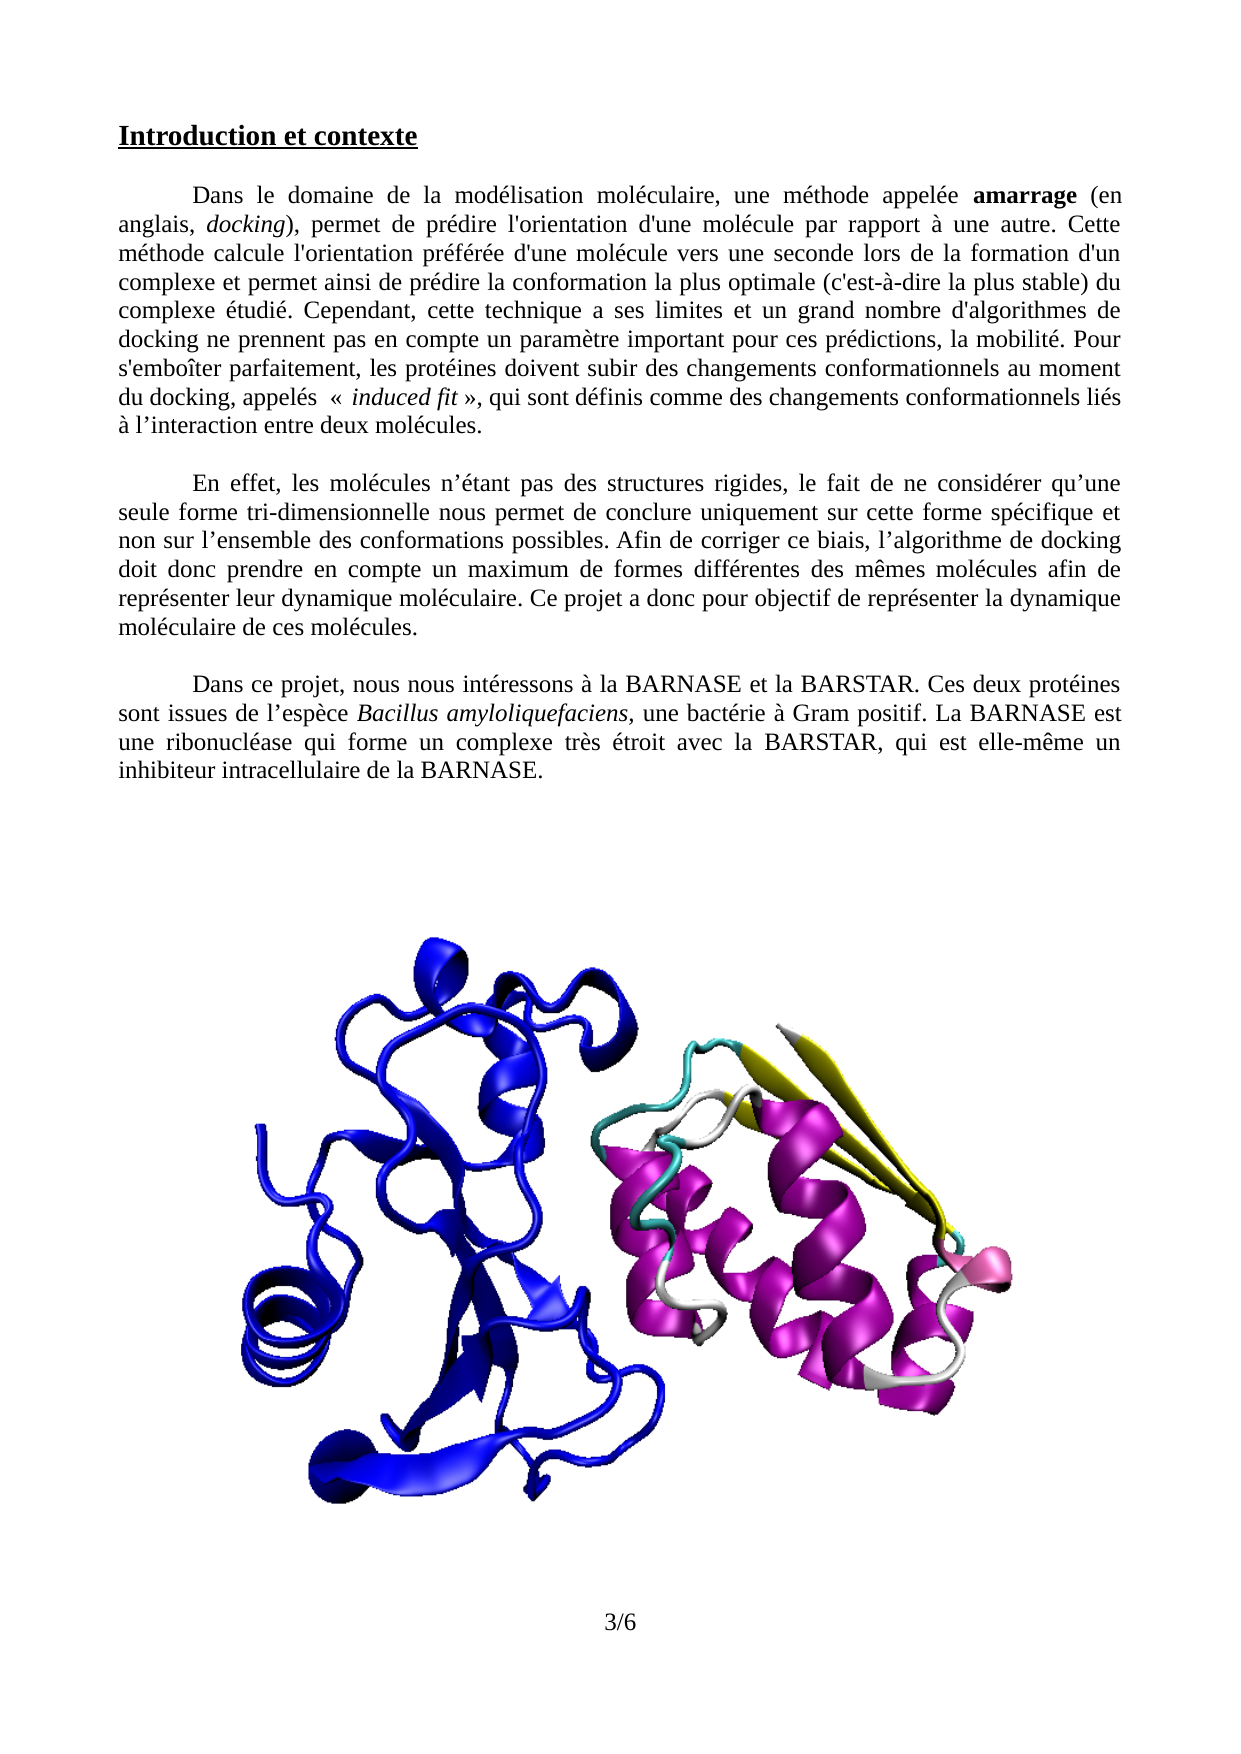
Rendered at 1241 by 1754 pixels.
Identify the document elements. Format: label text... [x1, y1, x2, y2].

text En effet, les molécules n’étant pas des structures rigides, le fait de ne considérer qu’une seule forme tri-dimensionnelle nous permet de conclure uniquement sur cette forme spécifique et non sur l’ensemble des conformations possibles. Afin de corriger ce biais, l’algorithme de docking doit donc prendre en compte un maximum de formes différentes des mêmes molécules afin de représenter leur dynamique moléculaire. Ce projet a donc pour objectif de représenter la dynamique moléculaire de ces molécules. [118, 468, 1122, 640]
picture [216, 917, 1024, 1523]
text Dans le domaine de la modélisation moléculaire, une méthode appelée amarrage (en anglais, docking), permet de prédire l'orientation d'une molécule par rapport à une autre. Cette méthode calcule l'orientation préférée d'une molécule vers une seconde lors de la formation d'un complexe et permet ainsi de prédire la conformation la plus optimale (c'est-à-dire la plus stable) du complexe étudié. Cependant, cette technique a ses limites et un grand nombre d'algorithmes de docking ne prennent pas en compte un paramètre important pour ces prédictions, la mobilité. Pour s'emboîter parfaitement, les protéines doivent subir des changements conformationnels au moment du docking, appelés « induced fit », qui sont définis comme des changements conformationnels liés à l’interaction entre deux molécules. [118, 180, 1122, 439]
text Dans ce projet, nous nous intéressons à la BARNASE et la BARSTAR. Ces deux protéines sont issues de l’espèce Bacillus amyloliquefaciens, une bactérie à Gram positif. La BARNASE est une ribonucléase qui forme un complexe très étroit avec la BARSTAR, qui est elle-même un inhibiteur intracellulaire de la BARNASE. [118, 669, 1122, 784]
text Introduction et contexte [118, 118, 1122, 152]
